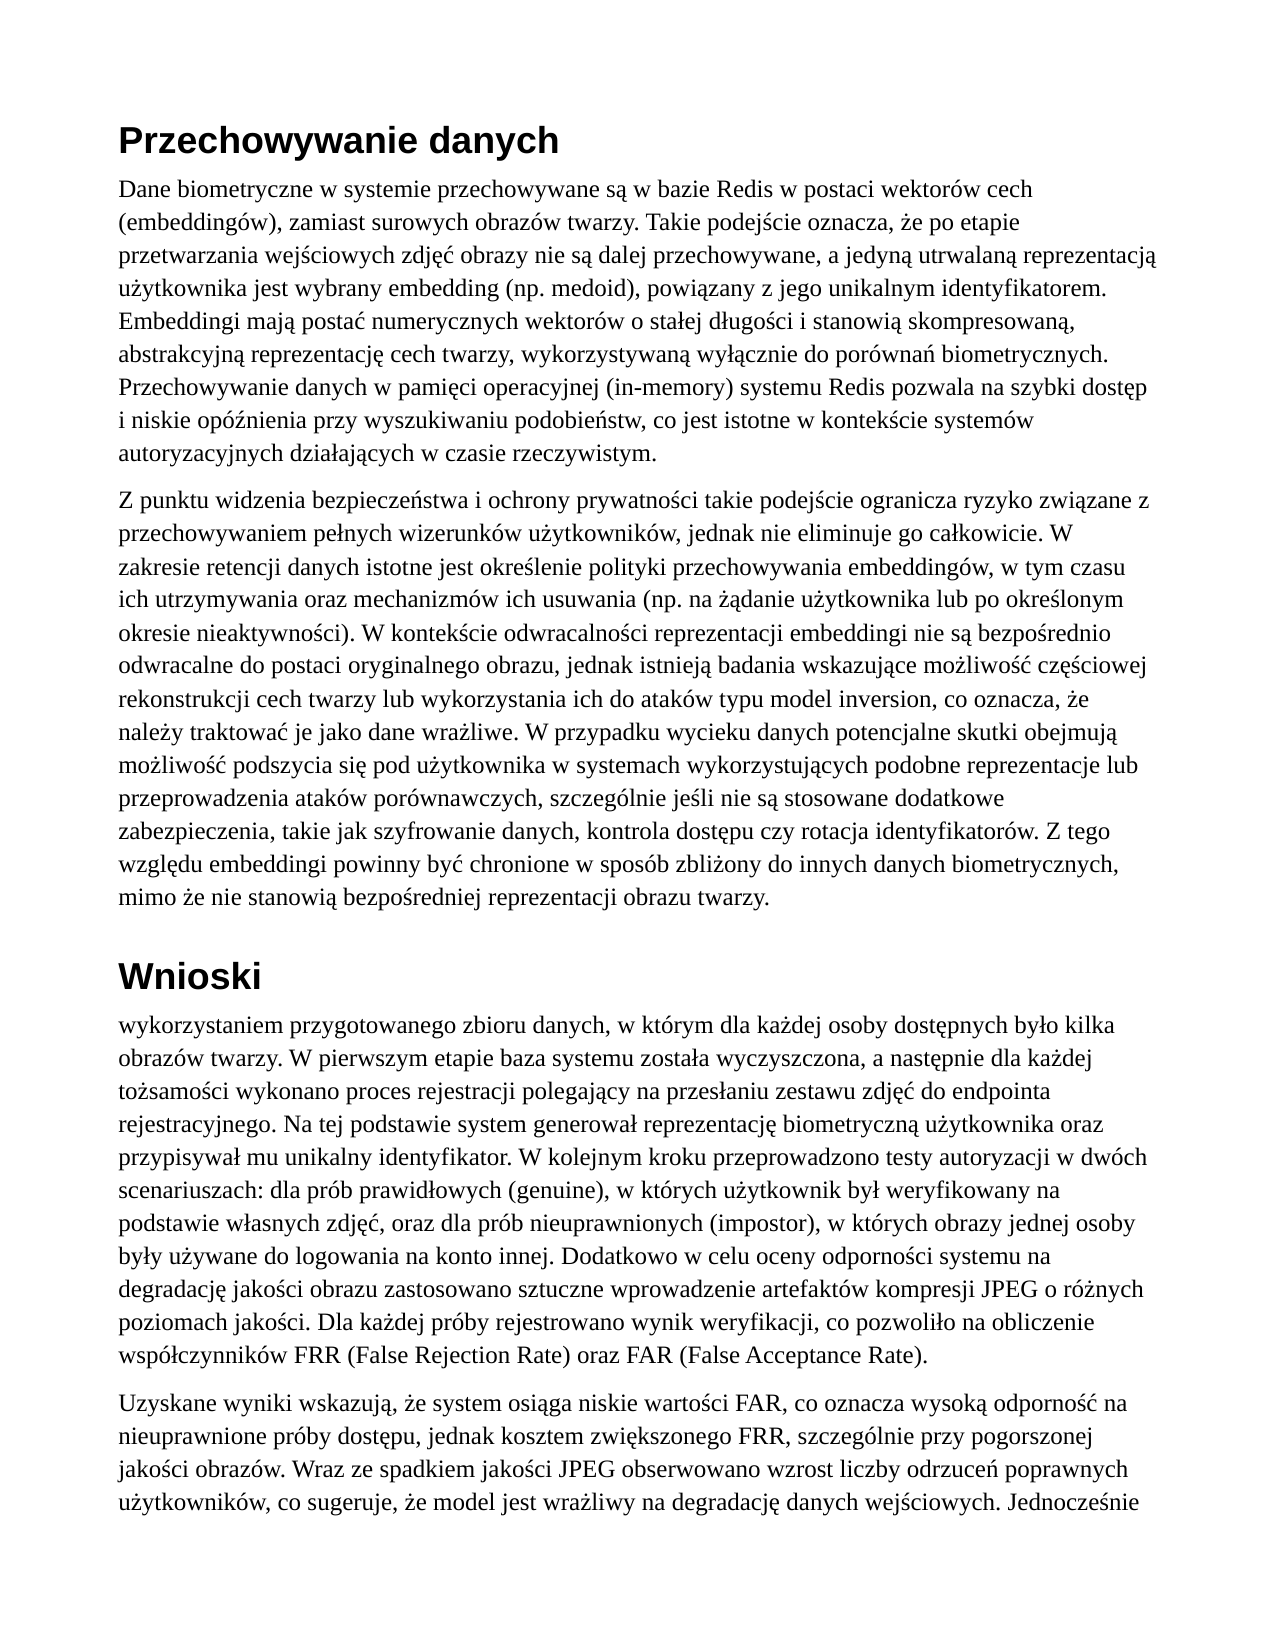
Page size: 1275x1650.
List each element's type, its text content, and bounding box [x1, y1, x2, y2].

subtitle Wnioski [118, 954, 1157, 997]
text Z punktu widzenia bezpieczeństwa i ochrony prywatności takie podejście ogranicza ryzyko związane z przechowywaniem pełnych wizerunków użytkowników, jednak nie eliminuje go całkowicie. W zakresie retencji danych istotne jest określenie polityki przechowywania embeddingów, w tym czasu ich utrzymywania oraz mechanizmów ich usuwania (np. na żądanie użytkownika lub po określonym okresie nieaktywności). W kontekście odwracalności reprezentacji embeddingi nie są bezpośrednio odwracalne do postaci oryginalnego obrazu, jednak istnieją badania wskazujące możliwość częściowej rekonstrukcji cech twarzy lub wykorzystania ich do ataków typu model inversion, co oznacza, że należy traktować je jako dane wrażliwe. W przypadku wycieku danych potencjalne skutki obejmują możliwość podszycia się pod użytkownika w systemach wykorzystujących podobne reprezentacje lub przeprowadzenia ataków porównawczych, szczególnie jeśli nie są stosowane dodatkowe zabezpieczenia, takie jak szyfrowanie danych, kontrola dostępu czy rotacja identyfikatorów. Z tego względu embeddingi powinny być chronione w sposób zbliżony do innych danych biometrycznych, mimo że nie stanowią bezpośredniej reprezentacji obrazu twarzy. [118, 486, 1157, 911]
text wykorzystaniem przygotowanego zbioru danych, w którym dla każdej osoby dostępnych było kilka obrazów twarzy. W pierwszym etapie baza systemu została wyczyszczona, a następnie dla każdej tożsamości wykonano proces rejestracji polegający na przesłaniu zestawu zdjęć do endpointa rejestracyjnego. Na tej podstawie system generował reprezentację biometryczną użytkownika oraz przypisywał mu unikalny identyfikator. W kolejnym kroku przeprowadzono testy autoryzacji w dwóch scenariuszach: dla prób prawidłowych (genuine), w których użytkownik był weryfikowany na podstawie własnych zdjęć, oraz dla prób nieuprawnionych (impostor), w których obrazy jednej osoby były używane do logowania na konto innej. Dodatkowo w celu oceny odporności systemu na degradację jakości obrazu zastosowano sztuczne wprowadzenie artefaktów kompresji JPEG o różnych poziomach jakości. Dla każdej próby rejestrowano wynik weryfikacji, co pozwoliło na obliczenie współczynników FRR (False Rejection Rate) oraz FAR (False Acceptance Rate). [118, 1010, 1157, 1369]
subtitle Przechowywanie danych [118, 118, 1157, 161]
text Dane biometryczne w systemie przechowywane są w bazie Redis w postaci wektorów cech (embeddingów), zamiast surowych obrazów twarzy. Takie podejście oznacza, że po etapie przetwarzania wejściowych zdjęć obrazy nie są dalej przechowywane, a jedyną utrwalaną reprezentacją użytkownika jest wybrany embedding (np. medoid), powiązany z jego unikalnym identyfikatorem. Embeddingi mają postać numerycznych wektorów o stałej długości i stanowią skompresowaną, abstrakcyjną reprezentację cech twarzy, wykorzystywaną wyłącznie do porównań biometrycznych. Przechowywanie danych w pamięci operacyjnej (in-memory) systemu Redis pozwala na szybki dostęp i niskie opóźnienia przy wyszukiwaniu podobieństw, co jest istotne w kontekście systemów autoryzacyjnych działających w czasie rzeczywistym. [118, 174, 1157, 467]
text Uzyskane wyniki wskazują, że system osiąga niskie wartości FAR, co oznacza wysoką odporność na nieuprawnione próby dostępu, jednak kosztem zwiększonego FRR, szczególnie przy pogorszonej jakości obrazów. Wraz ze spadkiem jakości JPEG obserwowano wzrost liczby odrzuceń poprawnych użytkowników, co sugeruje, że model jest wrażliwy na degradację danych wejściowych. Jednocześnie [118, 1388, 1157, 1516]
